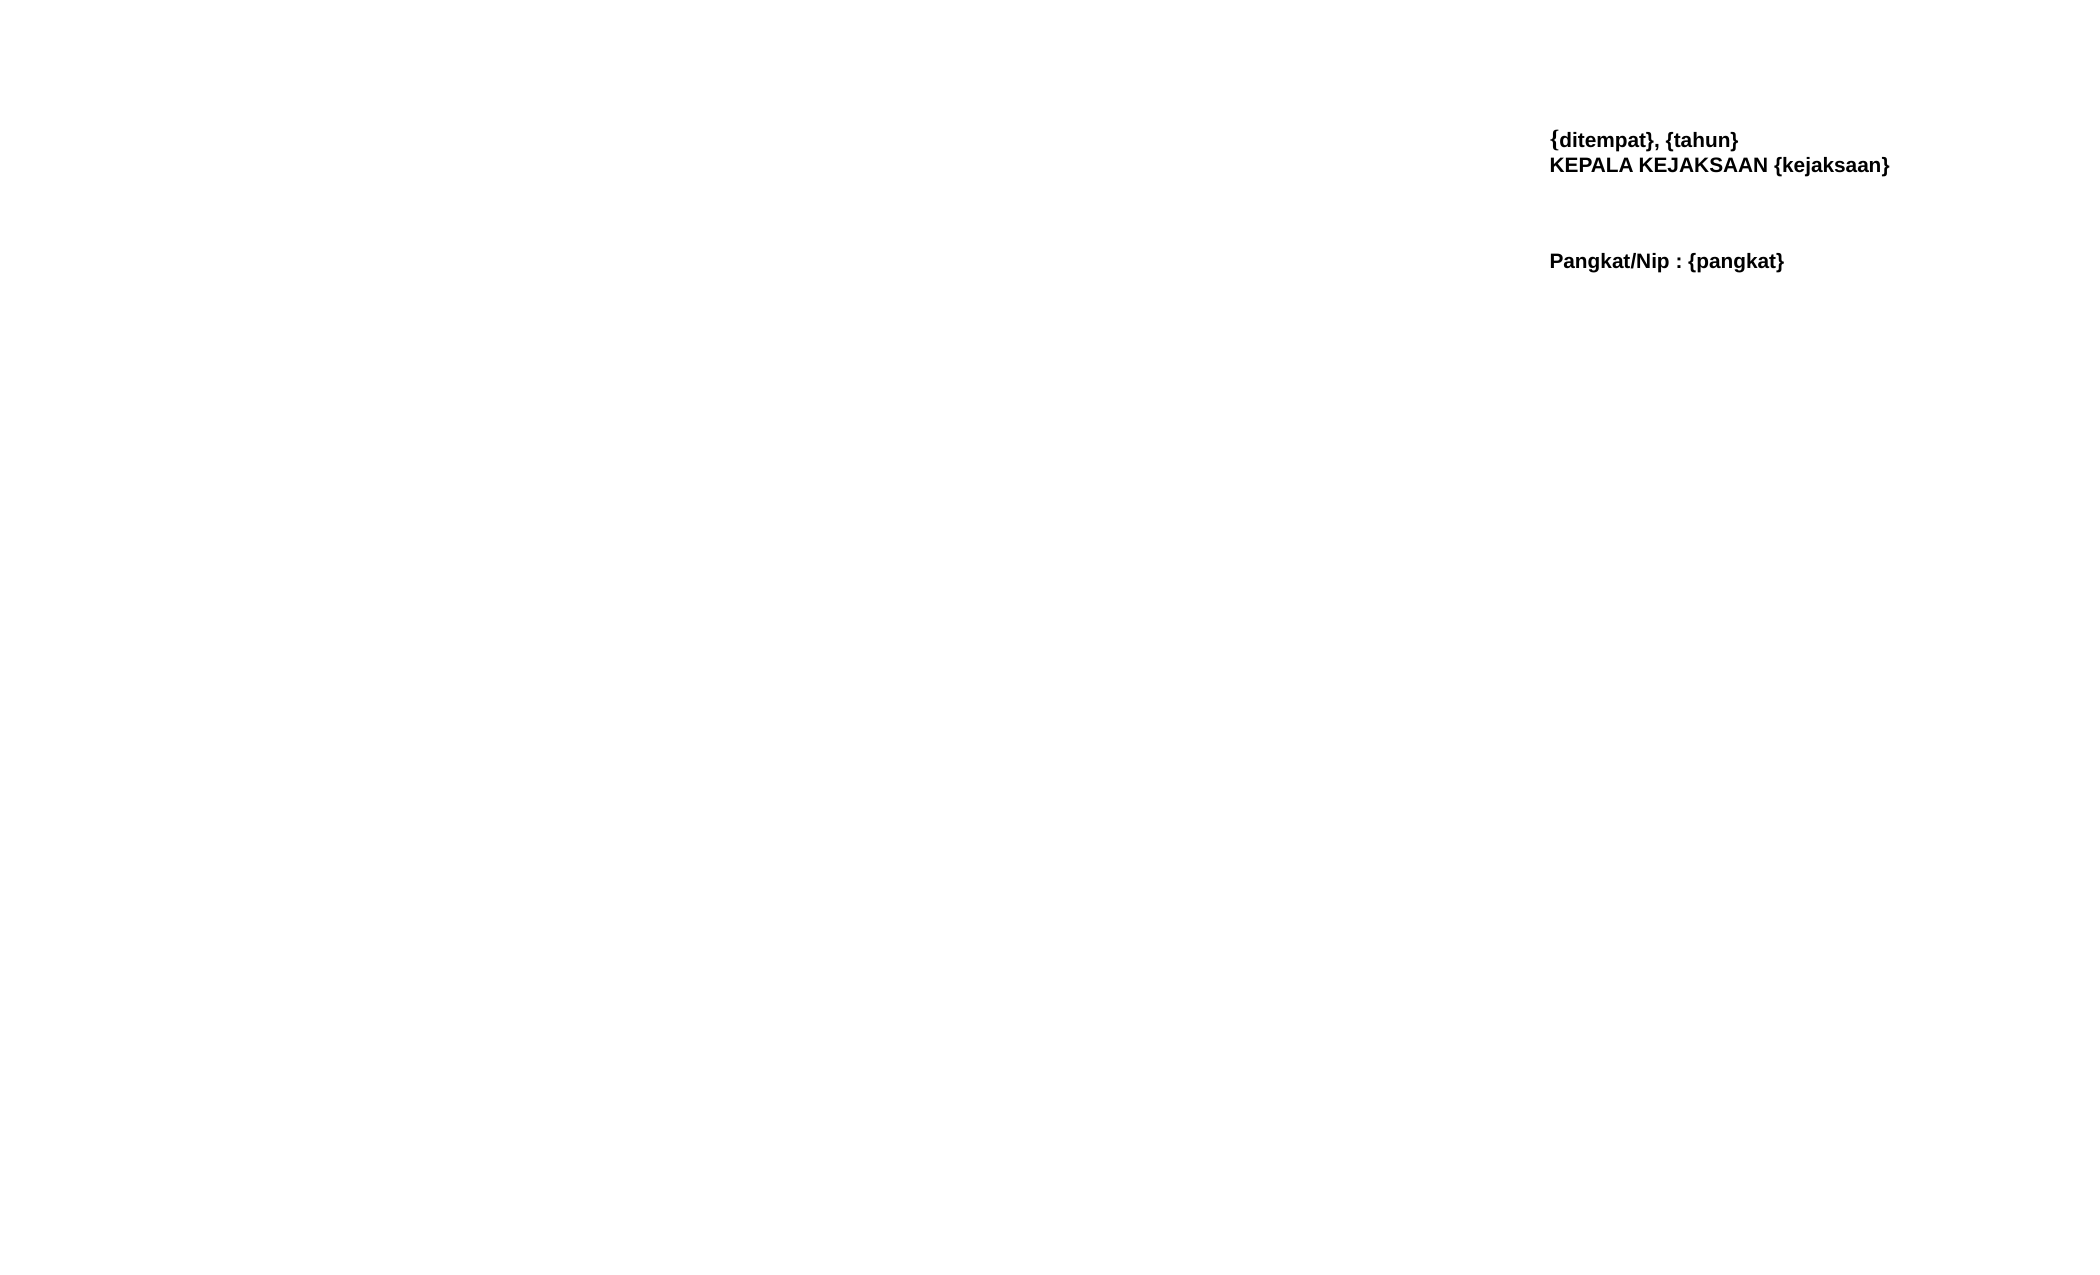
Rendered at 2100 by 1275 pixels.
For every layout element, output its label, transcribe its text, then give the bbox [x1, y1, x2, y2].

table_header [118, 118, 1543, 278]
table_header {ditempat}, {tahun} KEPALA KEJAKSAAN {kejaksaan} Pangkat/Nip : {pangkat} [1544, 118, 1982, 278]
